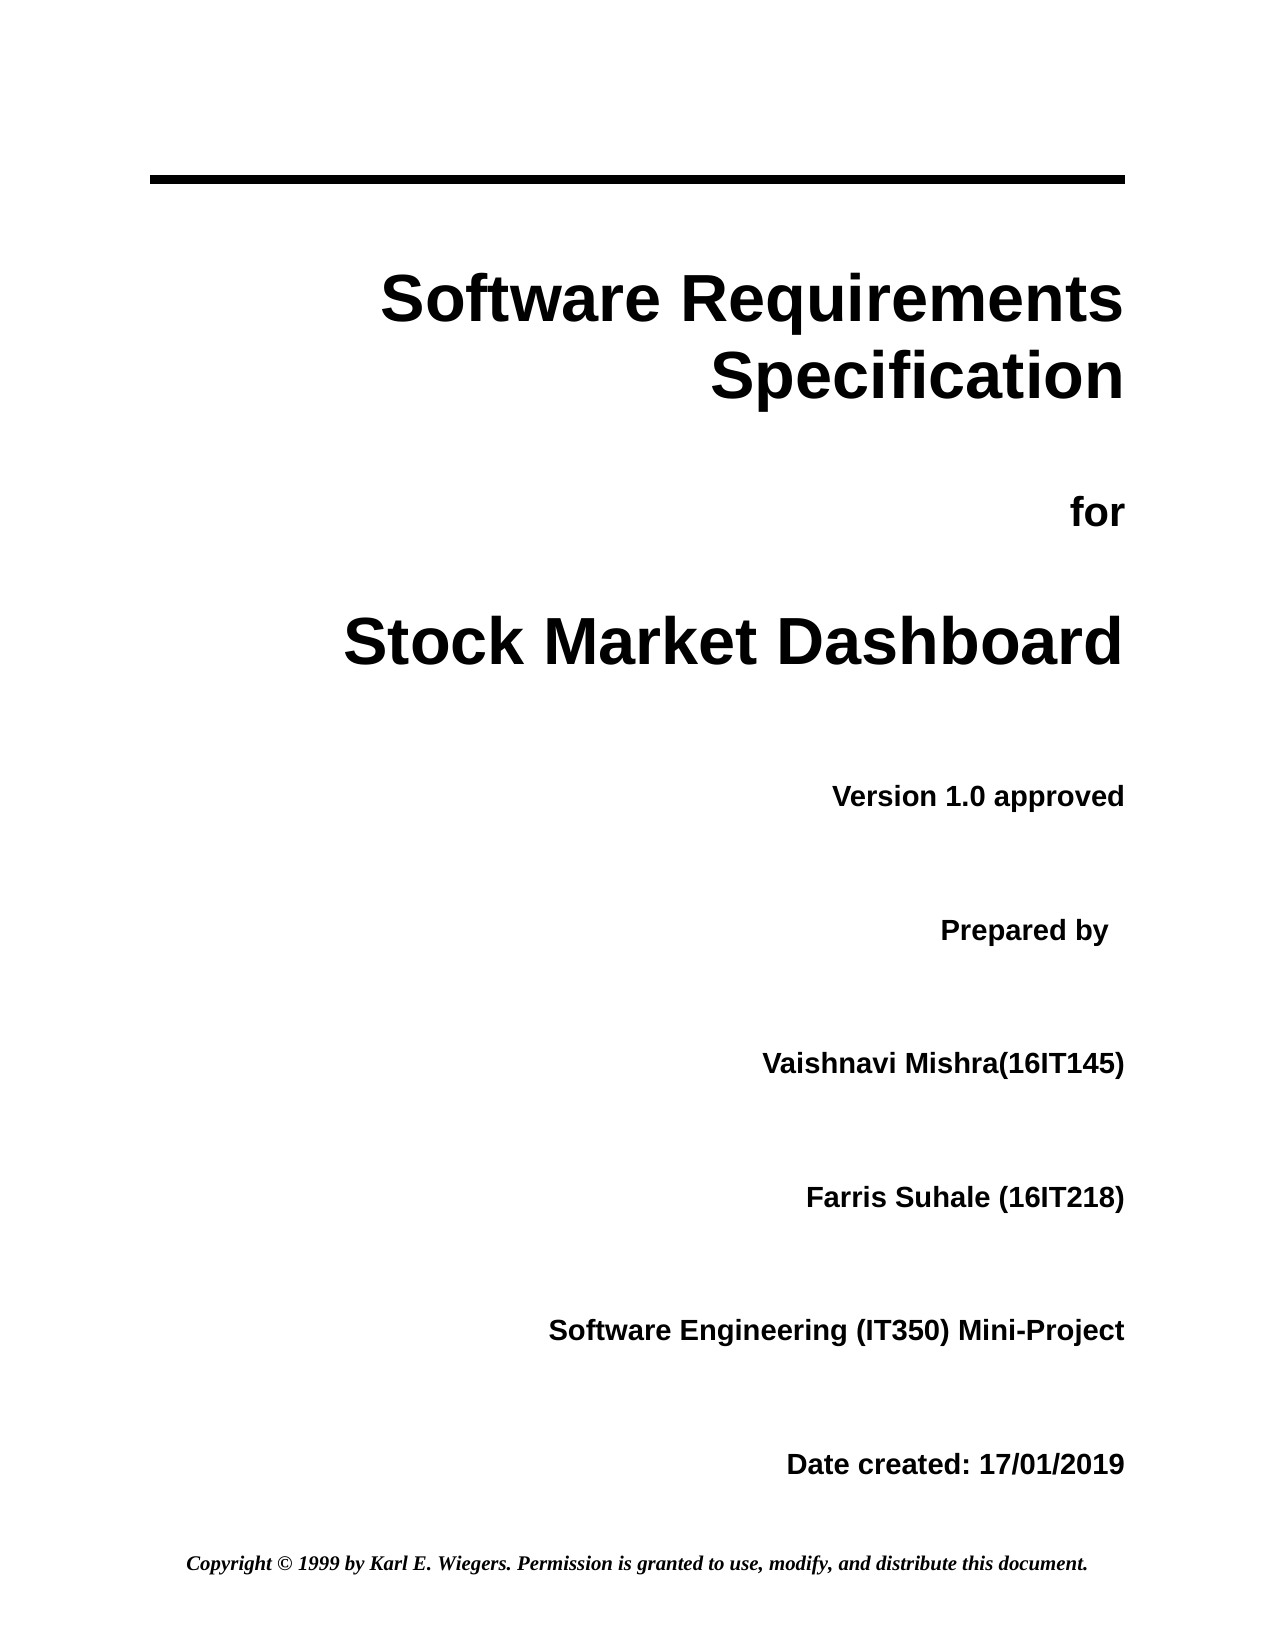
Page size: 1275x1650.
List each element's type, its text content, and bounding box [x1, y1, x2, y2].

text Farris Suhale (16IT218) [150, 1179, 1125, 1213]
text Date created: 17/01/2019 [150, 1447, 1125, 1480]
text Version 1.0 approved [150, 779, 1125, 812]
text Software Engineering (IT350) Mini-Project [150, 1313, 1125, 1347]
text Vaishnavi Mishra(16IT145) [150, 1046, 1125, 1079]
text Prepared by [150, 912, 1125, 946]
subtitle Software Requirements Specification [150, 259, 1125, 413]
subtitle Stock Market Dashboard [150, 602, 1125, 679]
subtitle for [150, 488, 1125, 536]
